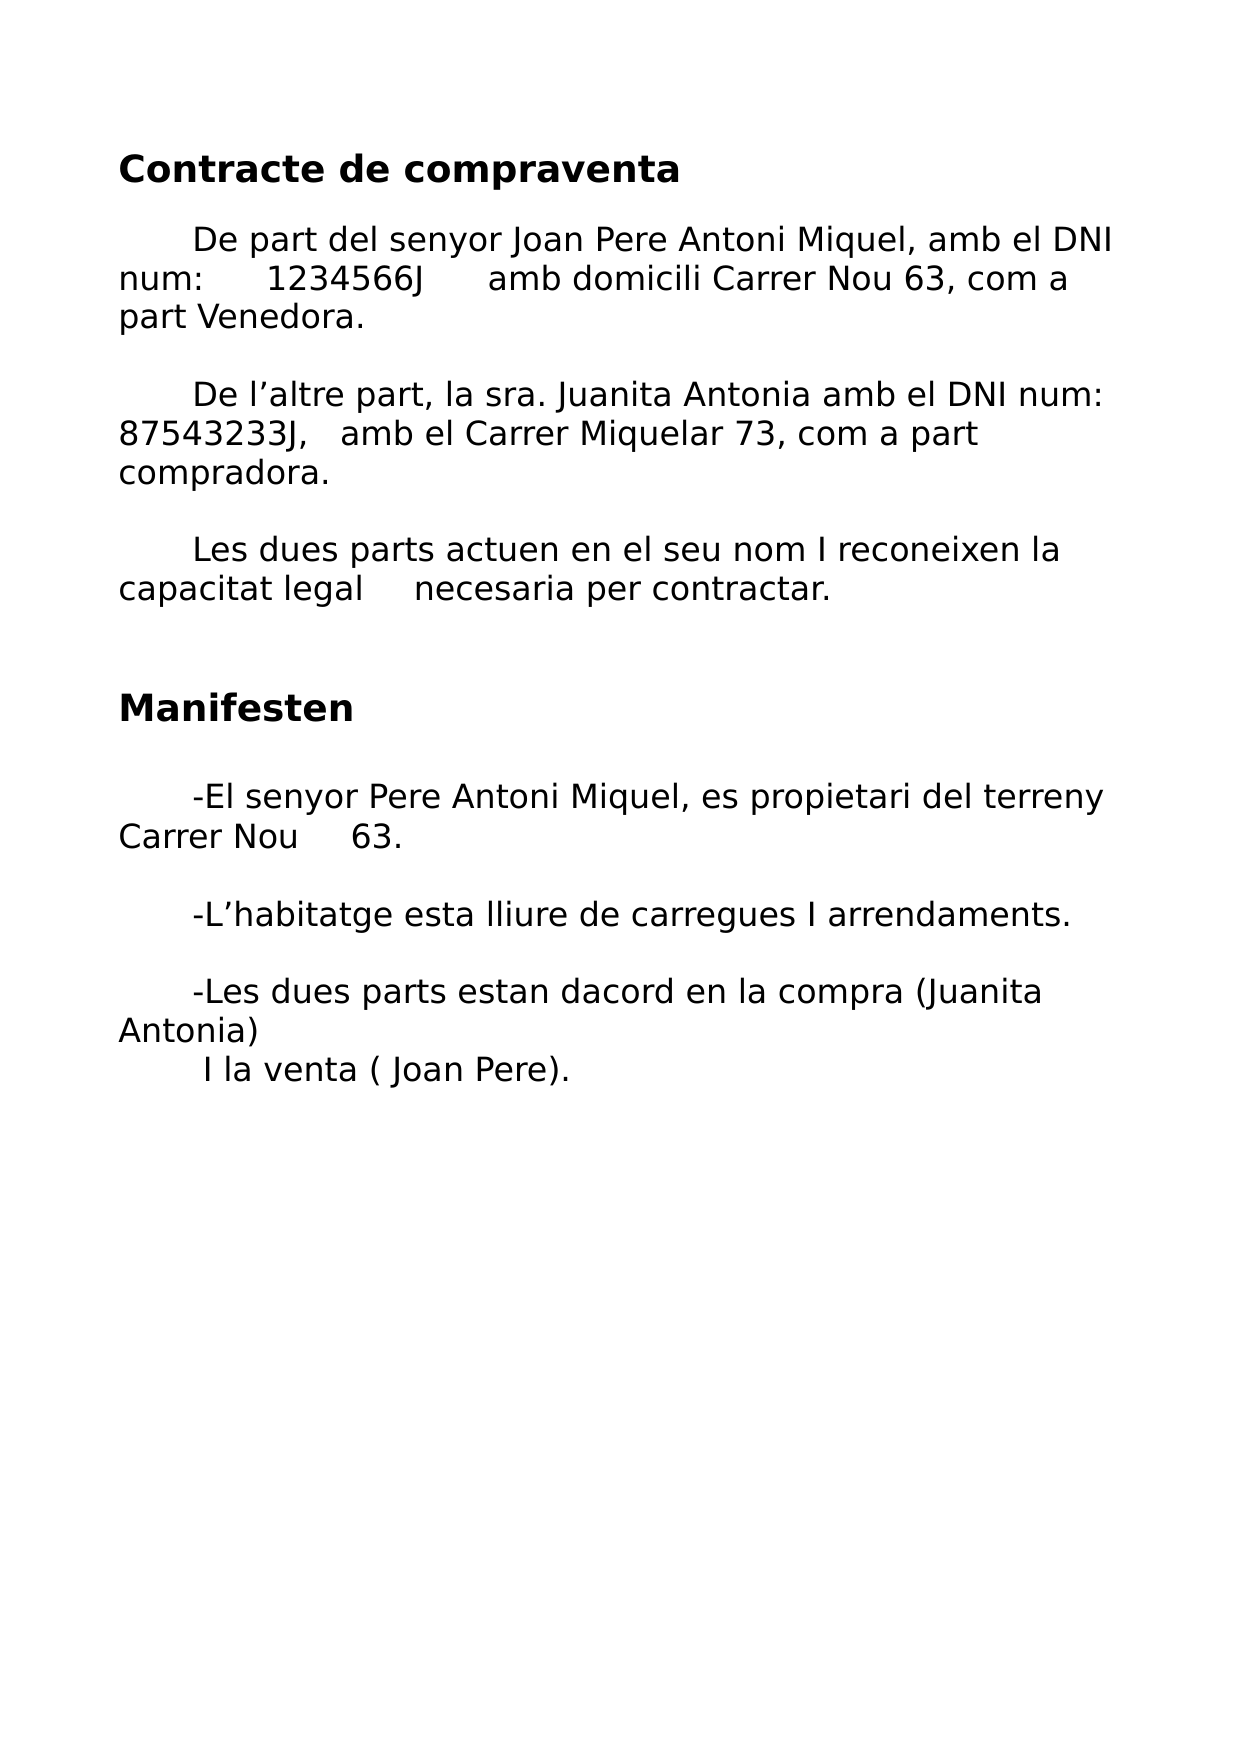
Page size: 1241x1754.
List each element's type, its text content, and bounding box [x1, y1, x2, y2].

text Les dues parts actuen en el seu nom I reconeixen la capacitat legal necesaria per contractar. [118, 531, 1122, 609]
text Manifesten [118, 686, 1122, 730]
text I la venta ( Joan Pere). [118, 1050, 1122, 1089]
text -L’habitatge esta lliure de carregues I arrendaments. [118, 895, 1122, 934]
text Contracte de compraventa [118, 147, 1122, 191]
text -Les dues parts estan dacord en la compra (Juanita Antonia) [118, 973, 1122, 1050]
text De l’altre part, la sra. Juanita Antonia amb el DNI num: 87543233J, amb el Carrer Miquelar 73, com a part compradora. [118, 376, 1122, 492]
text De part del senyor Joan Pere Antoni Miquel, amb el DNI num: 1234566J amb domicili Carrer Nou 63, com a part Venedora. [118, 220, 1122, 337]
text -El senyor Pere Antoni Miquel, es propietari del terreny Carrer Nou 63. [118, 774, 1122, 856]
